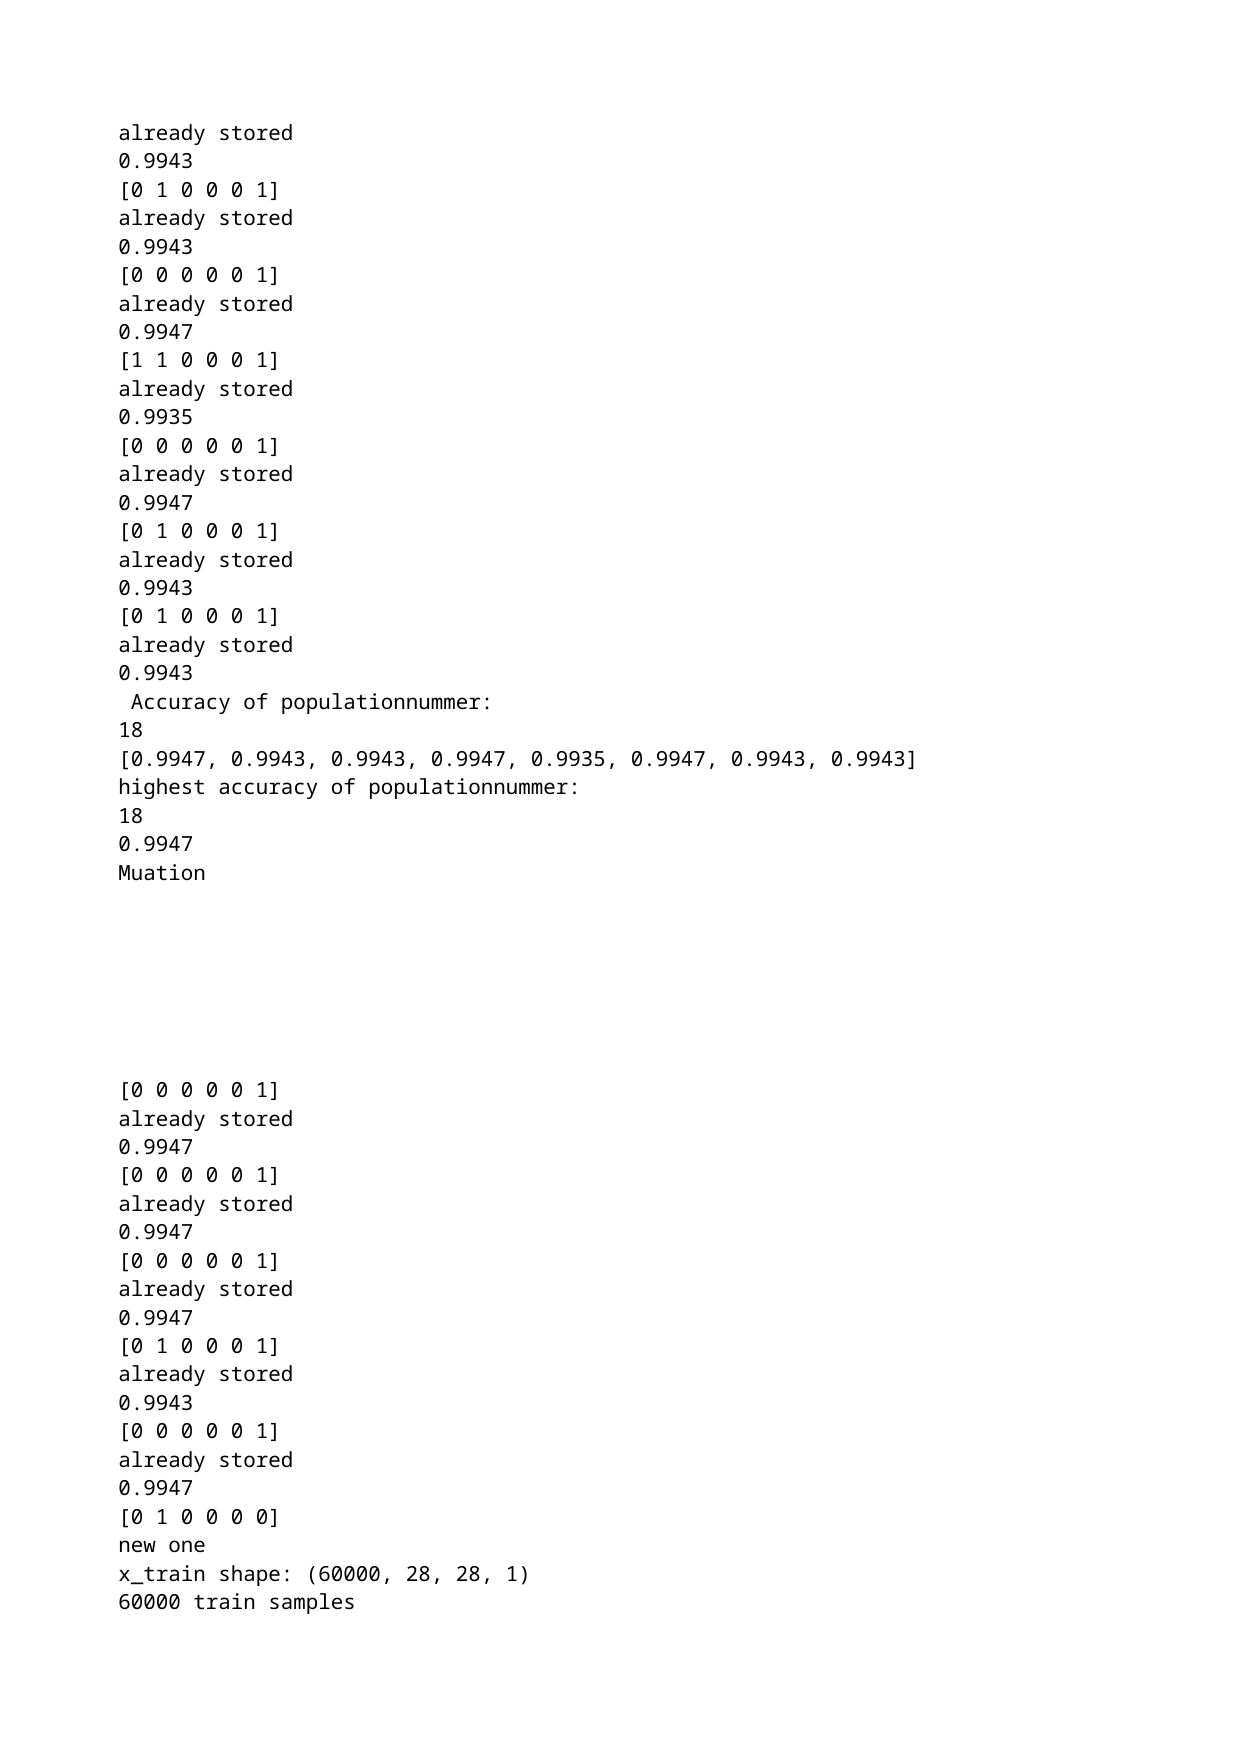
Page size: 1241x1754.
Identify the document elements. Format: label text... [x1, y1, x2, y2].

text already stored [118, 203, 1122, 232]
text 18 [118, 801, 1122, 829]
text new one [118, 1530, 1122, 1559]
text 18 [118, 715, 1122, 744]
text already stored [118, 1445, 1122, 1473]
text already stored [118, 1359, 1122, 1388]
text [0 1 0 0 0 1] [118, 175, 1122, 203]
text [0 0 0 0 0 1] [118, 431, 1122, 459]
text [1 1 0 0 0 1] [118, 346, 1122, 374]
text already stored [118, 545, 1122, 573]
text already stored [118, 118, 1122, 147]
text 0.9947 [118, 829, 1122, 858]
text [0 0 0 0 0 1] [118, 1161, 1122, 1189]
text [0 1 0 0 0 1] [118, 516, 1122, 545]
text already stored [118, 1104, 1122, 1132]
text [0 1 0 0 0 1] [118, 602, 1122, 630]
text [0 0 0 0 0 1] [118, 1246, 1122, 1274]
text already stored [118, 1189, 1122, 1217]
text already stored [118, 374, 1122, 402]
text 0.9943 [118, 147, 1122, 175]
text [0 0 0 0 0 1] [118, 1416, 1122, 1445]
text already stored [118, 289, 1122, 317]
text 0.9947 [118, 488, 1122, 516]
text 0.9947 [118, 1132, 1122, 1161]
text highest accuracy of populationnummer: [118, 772, 1122, 801]
text [0.9947, 0.9943, 0.9943, 0.9947, 0.9935, 0.9947, 0.9943, 0.9943] [118, 744, 1122, 772]
text 0.9943 [118, 658, 1122, 687]
text 0.9943 [118, 573, 1122, 602]
text 0.9947 [118, 317, 1122, 346]
text 0.9947 [118, 1217, 1122, 1246]
text Accuracy of populationnummer: [118, 687, 1122, 715]
text 0.9943 [118, 1388, 1122, 1416]
text 0.9943 [118, 232, 1122, 260]
text [0 1 0 0 0 0] [118, 1502, 1122, 1530]
text [0 0 0 0 0 1] [118, 1075, 1122, 1104]
text [0 0 0 0 0 1] [118, 260, 1122, 289]
text 60000 train samples [118, 1587, 1122, 1616]
text 0.9935 [118, 402, 1122, 431]
text 0.9947 [118, 1303, 1122, 1331]
text 0.9947 [118, 1473, 1122, 1502]
text x_train shape: (60000, 28, 28, 1) [118, 1559, 1122, 1587]
text Muation [118, 858, 1122, 886]
text [0 1 0 0 0 1] [118, 1331, 1122, 1359]
text already stored [118, 459, 1122, 488]
text already stored [118, 1274, 1122, 1303]
text already stored [118, 630, 1122, 658]
